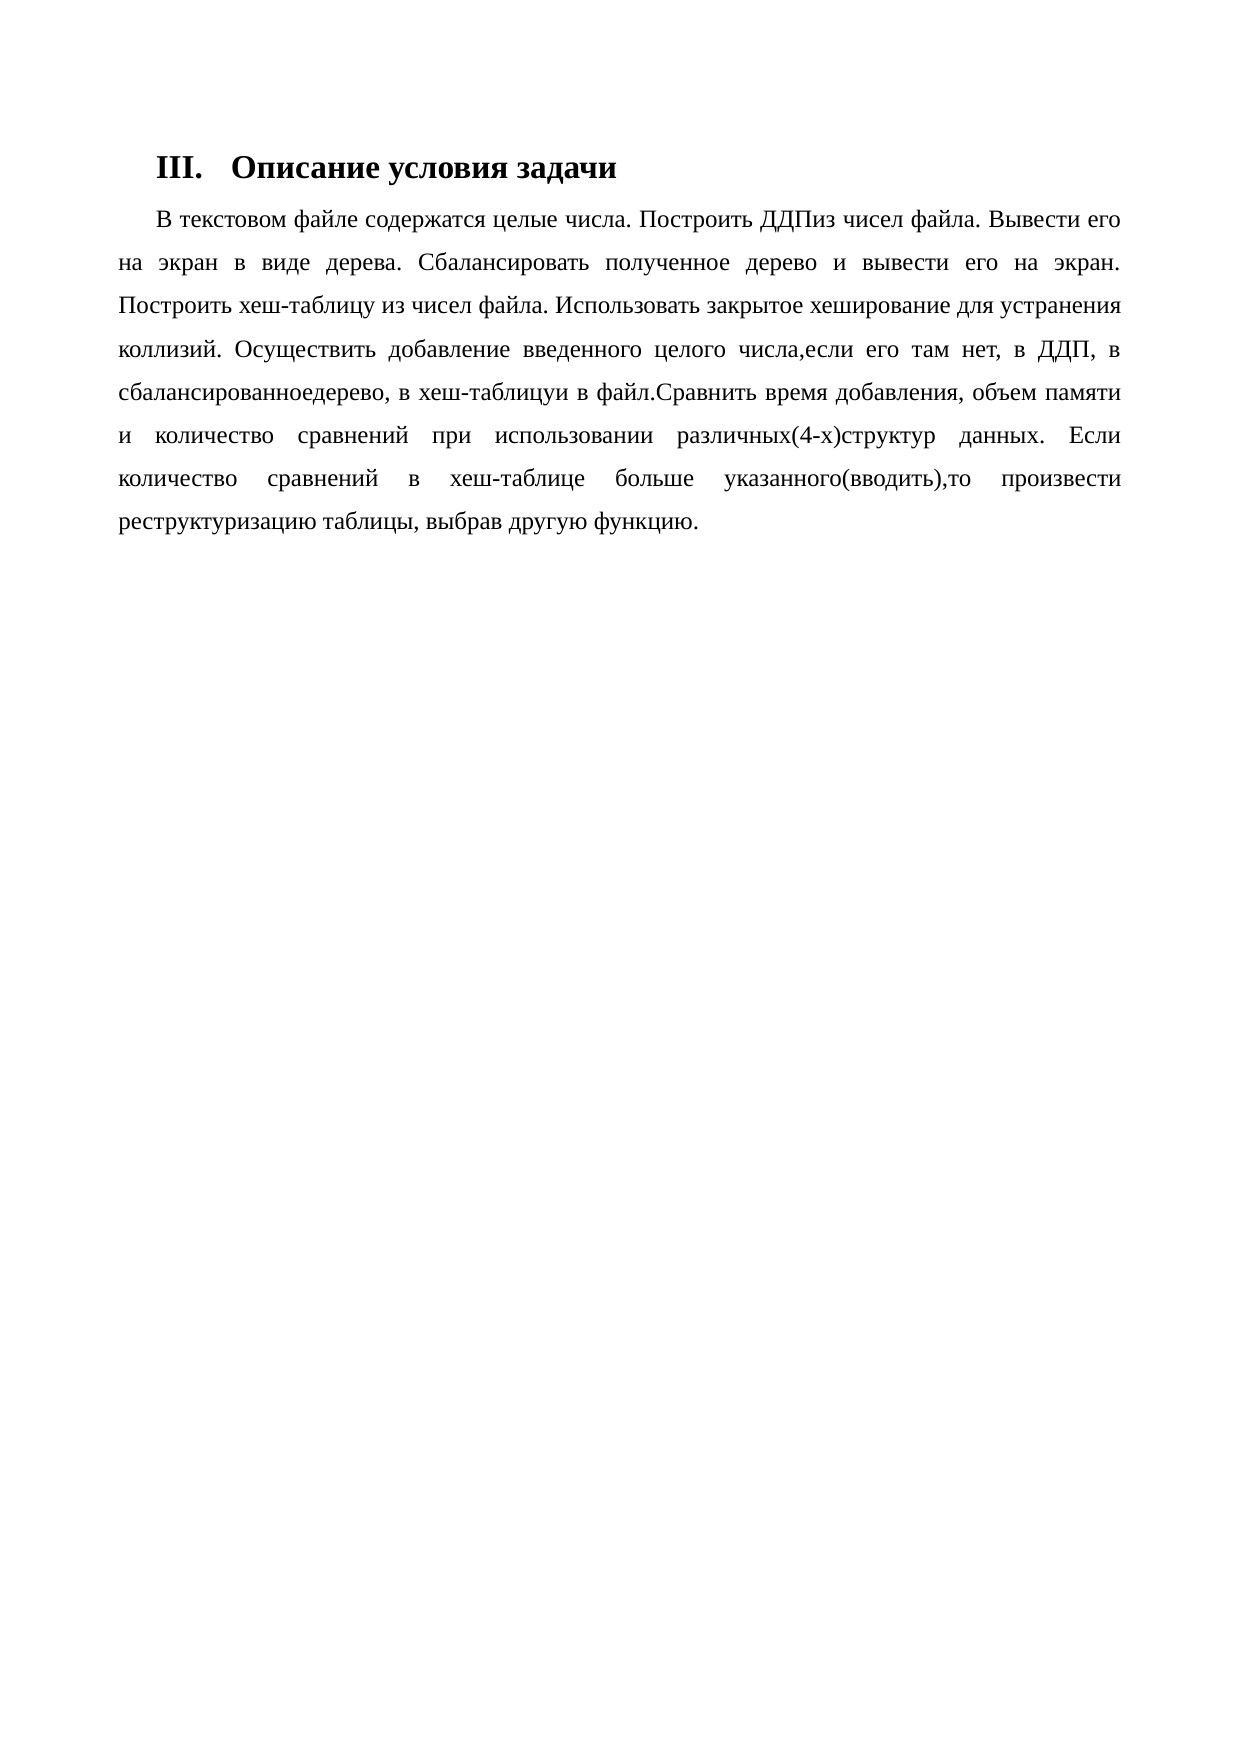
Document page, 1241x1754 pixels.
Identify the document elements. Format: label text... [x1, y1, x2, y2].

text В текстовом файле содержатся целые числа. Построить ДДПиз чисел файла. Вывести его на экран в виде дерева. Сбалансировать полученное дерево и вывести его на экран. Построить хеш-таблицу из чисел файла. Использовать закрытое хеширование для устранения коллизий. Осуществить добавление введенного целого числа,если его там нет, в ДДП, в сбалансированноедерево, в хеш-таблицуи в файл.Сравнить время добавления, объем памяти и количество сравнений при использовании различных(4-х)структур данных. Если количество сравнений в хеш-таблице больше указанного(вводить),то произвести реструктуризацию таблицы, выбрав другую функцию. [118, 204, 1122, 535]
list Описание условия задачи [156, 147, 1122, 185]
